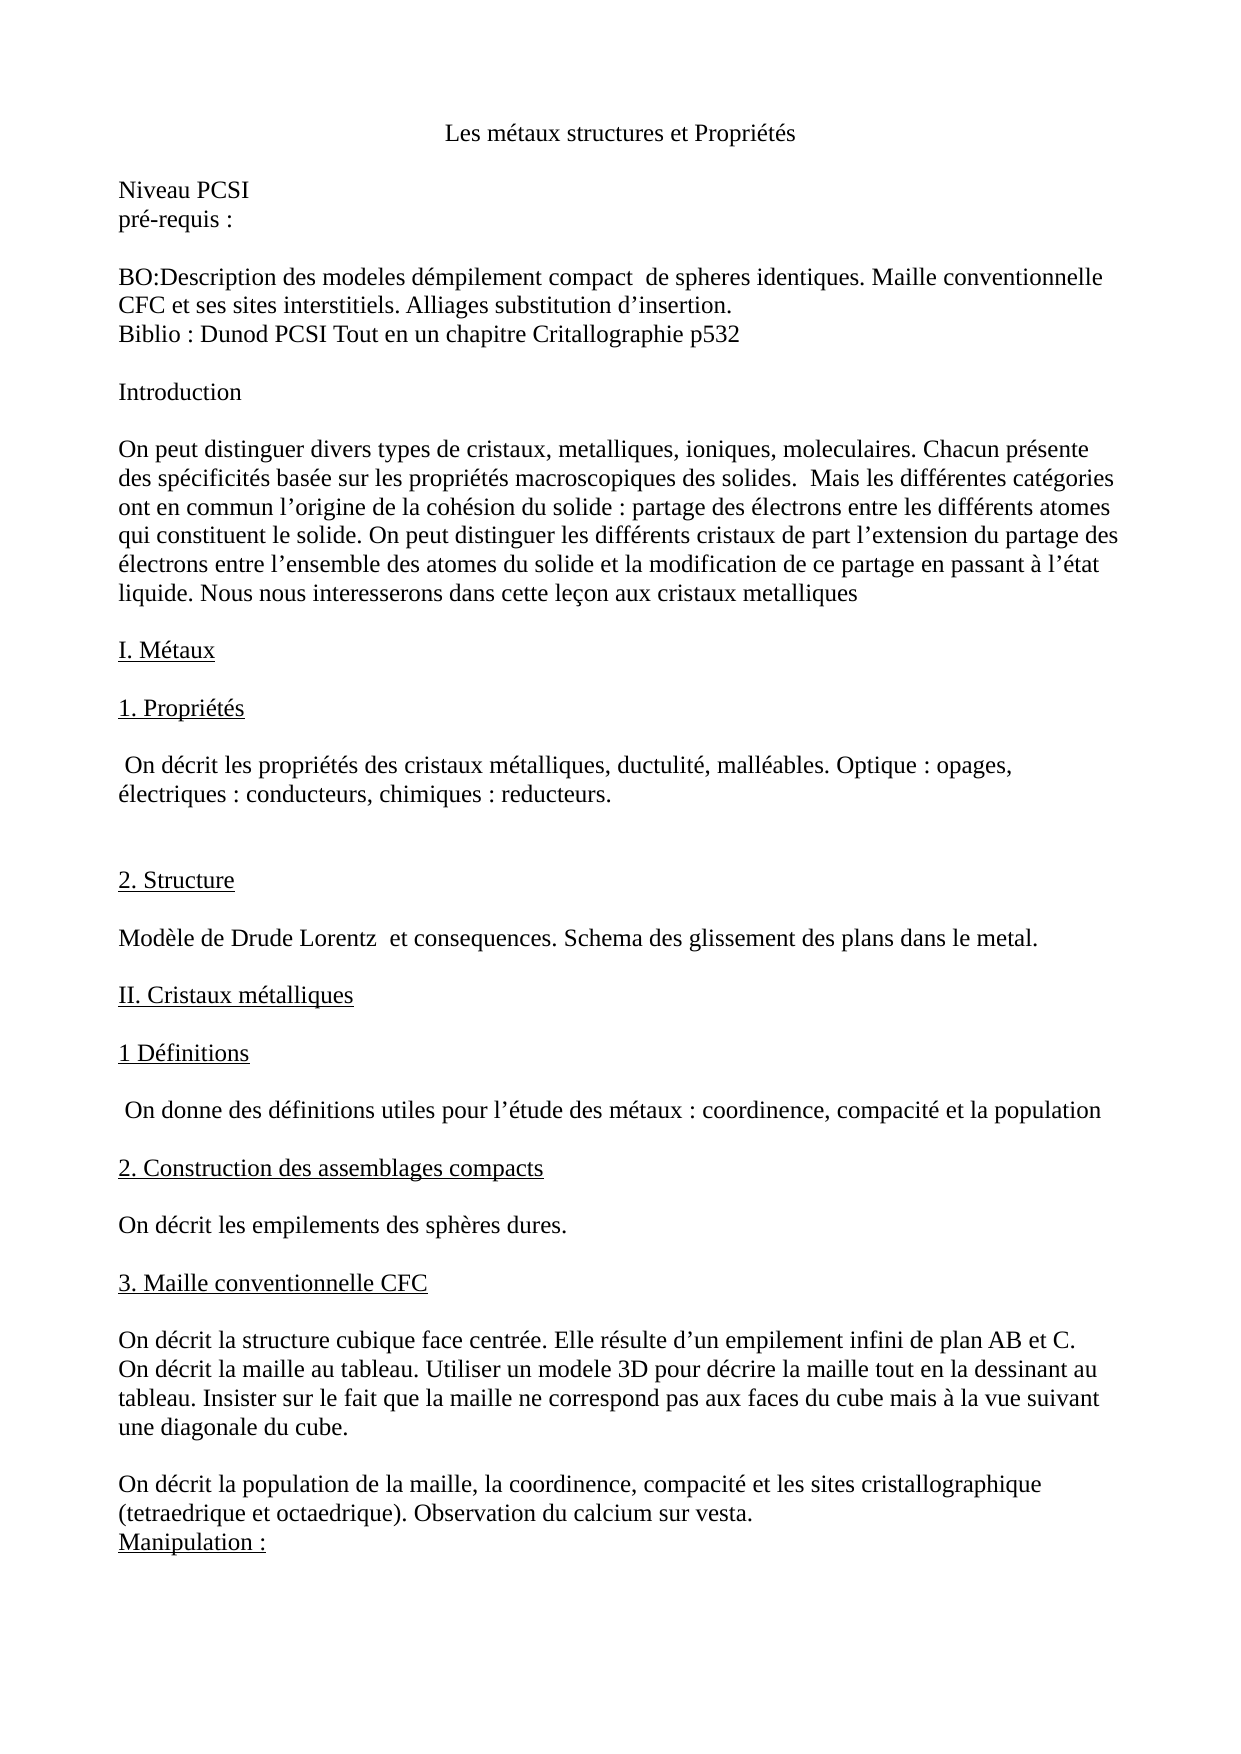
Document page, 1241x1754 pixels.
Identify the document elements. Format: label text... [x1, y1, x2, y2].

text On décrit la structure cubique face centrée. Elle résulte d’un empilement infini de plan AB et C. [118, 1326, 1122, 1354]
text II. Cristaux métalliques [118, 981, 1122, 1009]
text Biblio : Dunod PCSI Tout en un chapitre Critallographie p532 [118, 319, 1122, 348]
text On peut distinguer divers types de cristaux, metalliques, ioniques, moleculaires. Chacun présente des spécificités basée sur les propriétés macroscopiques des solides. Mais les différentes catégories ont en commun l’origine de la cohésion du solide : partage des électrons entre les différents atomes qui constituent le solide. On peut distinguer les différents cristaux de part l’extension du partage des électrons entre l’ensemble des atomes du solide et la modification de ce partage en passant à l’état liquide. Nous nous interesserons dans cette leçon aux cristaux metalliques [118, 434, 1122, 607]
text 2. Construction des assemblages compacts [118, 1153, 1122, 1182]
text On décrit la population de la maille, la coordinence, compacité et les sites cristallographique (tetraedrique et octaedrique). Observation du calcium sur vesta. [118, 1469, 1122, 1527]
text Modèle de Drude Lorentz et consequences. Schema des glissement des plans dans le metal. [118, 923, 1122, 952]
text 1. Propriétés [118, 693, 1122, 722]
text Manipulation : [118, 1527, 1122, 1556]
text Introduction [118, 377, 1122, 406]
text 3. Maille conventionnelle CFC [118, 1268, 1122, 1297]
text Niveau PCSI [118, 176, 1122, 204]
text On donne des définitions utiles pour l’étude des métaux : coordinence, compacité et la population [118, 1096, 1122, 1124]
text 1 Définitions [118, 1038, 1122, 1067]
text I. Métaux [118, 636, 1122, 664]
text BO:Description des modeles démpilement compact de spheres identiques. Maille conventionnelle CFC et ses sites interstitiels. Alliages substitution d’insertion. [118, 262, 1122, 319]
text pré-requis : [118, 204, 1122, 233]
text On décrit les empilements des sphères dures. [118, 1211, 1122, 1239]
text On décrit la maille au tableau. Utiliser un modele 3D pour décrire la maille tout en la dessinant au tableau. Insister sur le fait que la maille ne correspond pas aux faces du cube mais à la vue suivant une diagonale du cube. [118, 1354, 1122, 1441]
text On décrit les propriétés des cristaux métalliques, ductulité, malléables. Optique : opages, électriques : conducteurs, chimiques : reducteurs. [118, 751, 1122, 808]
text Les métaux structures et Propriétés [118, 118, 1122, 147]
text 2. Structure [118, 866, 1122, 894]
